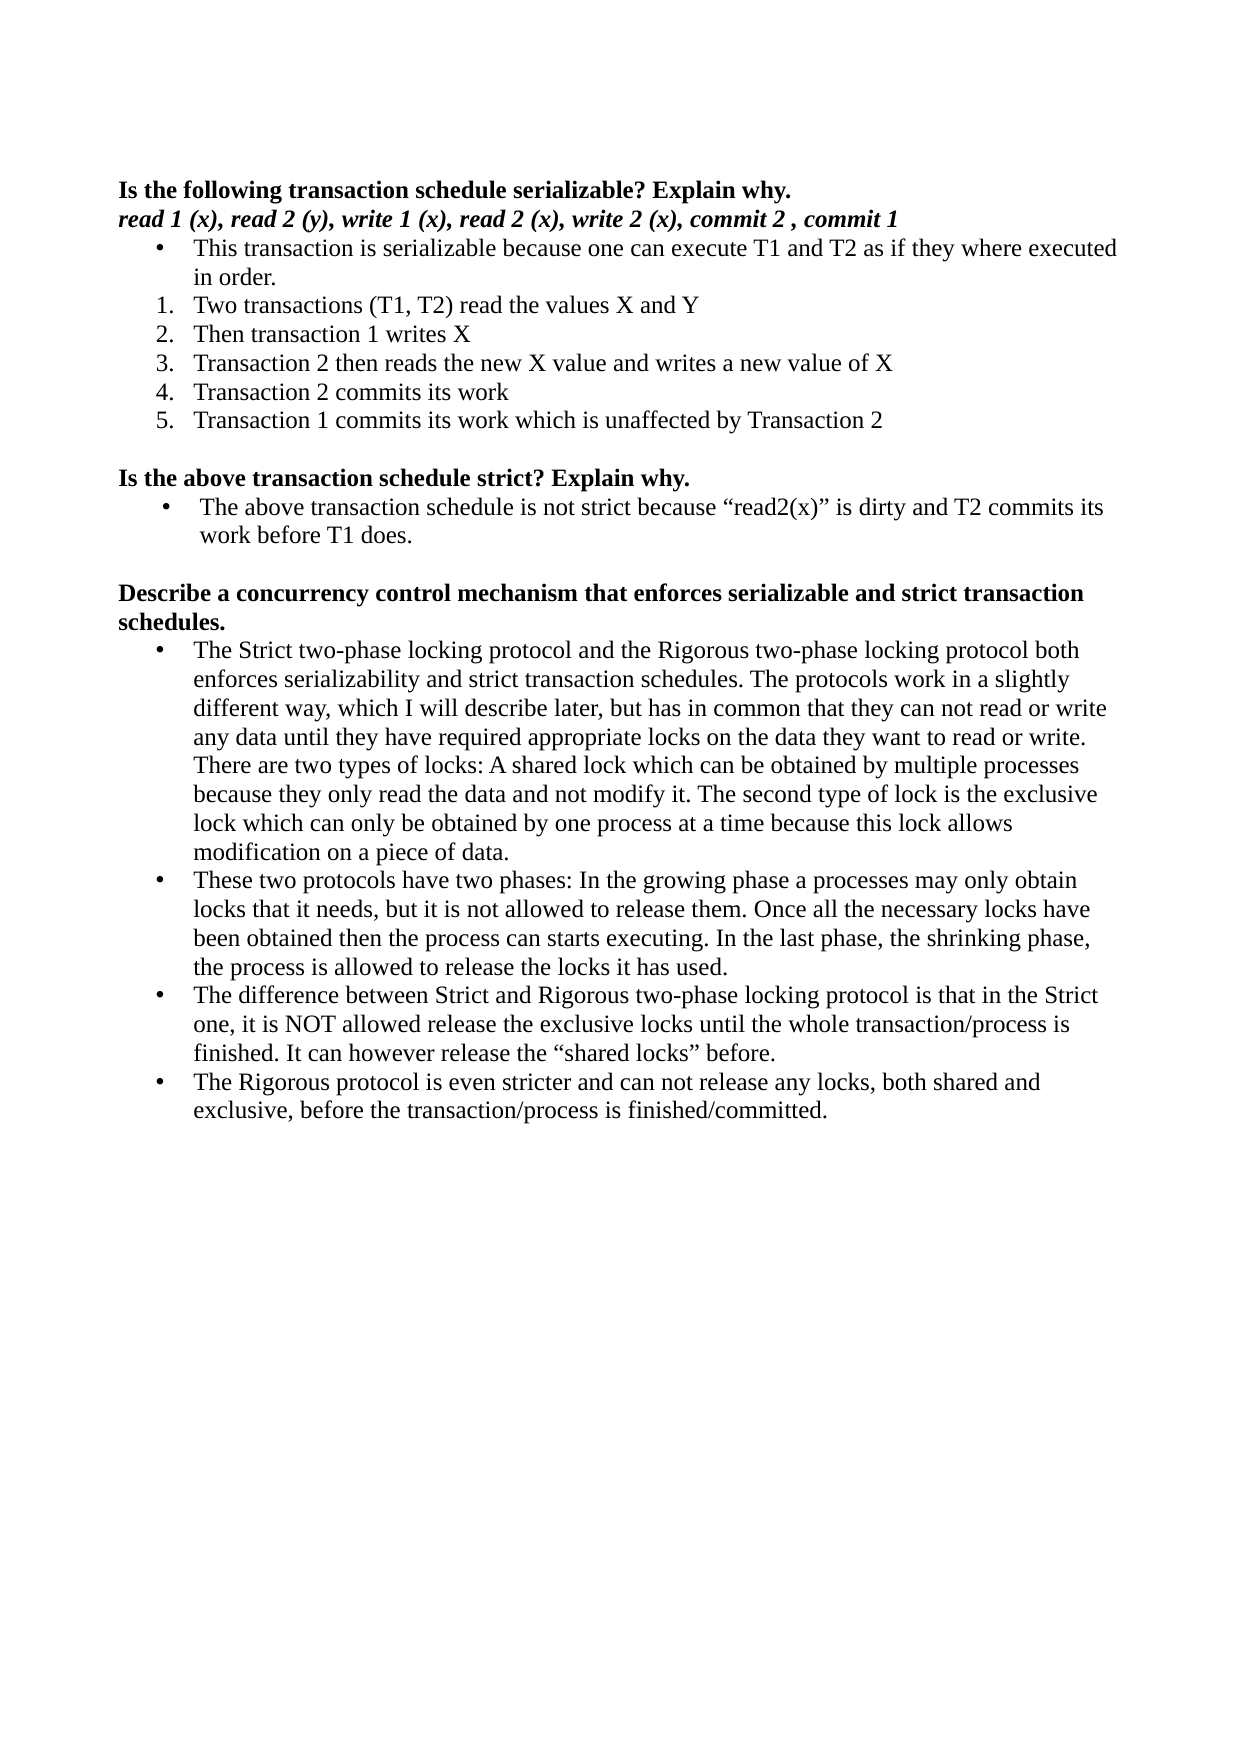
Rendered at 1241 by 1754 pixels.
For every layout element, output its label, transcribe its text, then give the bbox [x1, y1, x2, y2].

list Transaction 2 commits its work [156, 377, 1122, 406]
list Then transaction 1 writes X [156, 319, 1122, 348]
list The difference between Strict and Rigorous two-phase locking protocol is that in the Strict one, it is NOT allowed release the exclusive locks until the whole transaction/process is finished. It can however release the “shared locks” before. [156, 981, 1122, 1067]
text read 1 (x), read 2 (y), write 1 (x), read 2 (x), write 2 (x), commit 2 , commit 1 [118, 204, 1122, 233]
list Transaction 2 then reads the new X value and writes a new value of X [156, 348, 1122, 377]
text Is the following transaction schedule serializable? Explain why. [118, 176, 1122, 204]
list The Rigorous protocol is even stricter and can not release any locks, both shared and exclusive, before the transaction/process is finished/committed. [156, 1067, 1122, 1124]
list Two transactions (T1, T2) read the values X and Y [156, 291, 1122, 319]
list The Strict two-phase locking protocol and the Rigorous two-phase locking protocol both enforces serializability and strict transaction schedules. The protocols work in a slightly different way, which I will describe later, but has in common that they can not read or write any data until they have required appropriate locks on the data they want to read or write. There are two types of locks: A shared lock which can be obtained by multiple processes because they only read the data and not modify it. The second type of lock is the exclusive lock which can only be obtained by one process at a time because this lock allows modification on a piece of data. [156, 636, 1122, 866]
list This transaction is serializable because one can execute T1 and T2 as if they where executed in order. [156, 233, 1122, 291]
list These two protocols have two phases: In the growing phase a processes may only obtain locks that it needs, but it is not allowed to release them. Once all the necessary locks have been obtained then the process can starts executing. In the last phase, the shrinking phase, the process is allowed to release the locks it has used. [156, 866, 1122, 981]
list The above transaction schedule is not strict because “read2(x)” is dirty and T2 commits its work before T1 does. [162, 492, 1122, 549]
text Is the above transaction schedule strict? Explain why. [118, 463, 1122, 492]
text Describe a concurrency control mechanism that enforces serializable and strict transaction schedules. [118, 578, 1122, 636]
list Transaction 1 commits its work which is unaffected by Transaction 2 [156, 406, 1122, 434]
